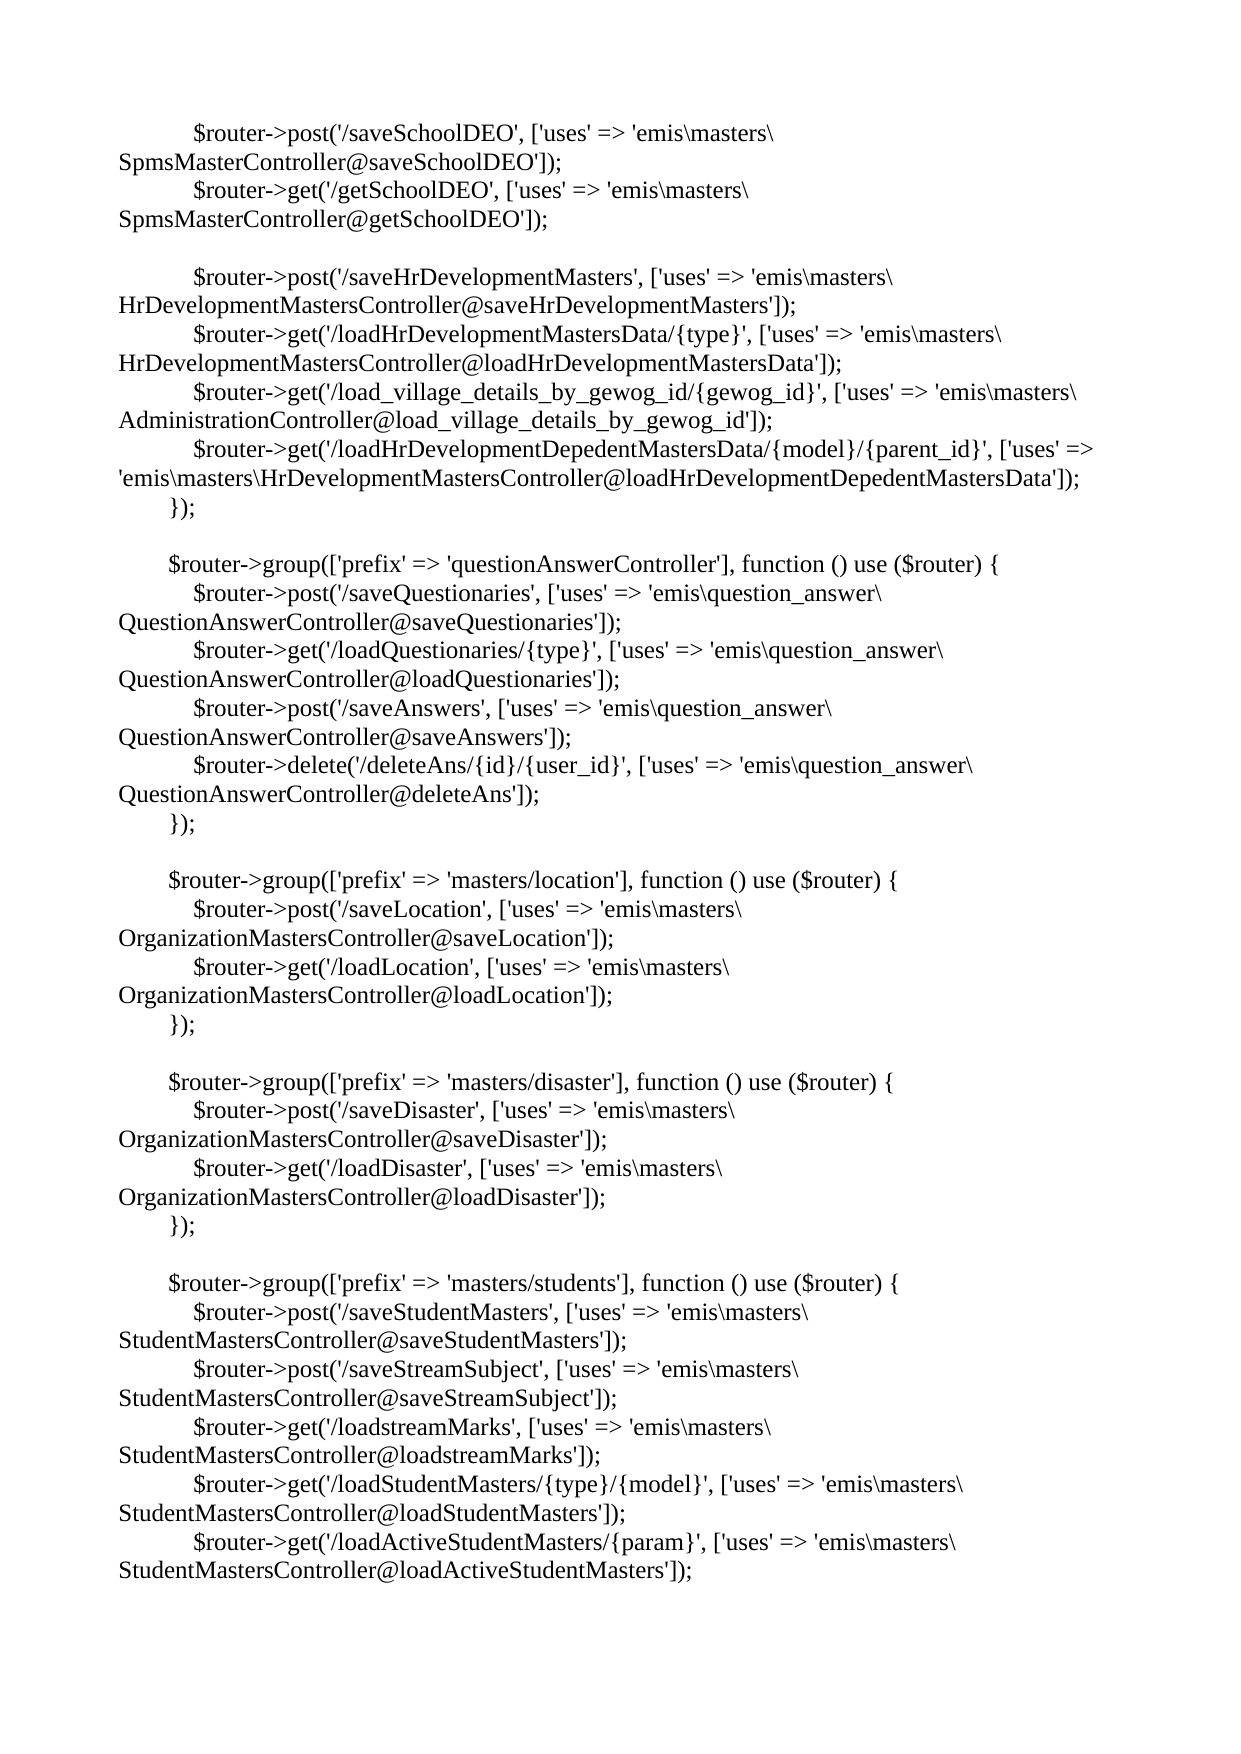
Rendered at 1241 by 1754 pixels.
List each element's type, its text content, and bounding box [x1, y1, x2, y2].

text $router->get('/getSchoolDEO', ['uses' => 'emis\masters\SpmsMasterController@getSchoolDEO']); [118, 176, 1122, 233]
text $router->group(['prefix' => 'masters/students'], function () use ($router) { [118, 1268, 1122, 1297]
text $router->get('/loadStudentMasters/{type}/{model}', ['uses' => 'emis\masters\StudentMastersController@loadStudentMasters']); [118, 1469, 1122, 1527]
text $router->get('/loadLocation', ['uses' => 'emis\masters\OrganizationMastersController@loadLocation']); [118, 952, 1122, 1009]
text }); [118, 808, 1122, 837]
text $router->get('/loadstreamMarks', ['uses' => 'emis\masters\StudentMastersController@loadstreamMarks']); [118, 1412, 1122, 1469]
text }); [118, 1211, 1122, 1239]
text }); [118, 1009, 1122, 1038]
text $router->delete('/deleteAns/{id}/{user_id}', ['uses' => 'emis\question_answer\QuestionAnswerController@deleteAns']); [118, 751, 1122, 808]
text $router->get('/loadActiveStudentMasters/{param}', ['uses' => 'emis\masters\StudentMastersController@loadActiveStudentMasters']); [118, 1527, 1122, 1584]
text $router->post('/saveSchoolDEO', ['uses' => 'emis\masters\SpmsMasterController@saveSchoolDEO']); [118, 118, 1122, 176]
text $router->post('/saveLocation', ['uses' => 'emis\masters\OrganizationMastersController@saveLocation']); [118, 894, 1122, 952]
text $router->get('/load_village_details_by_gewog_id/{gewog_id}', ['uses' => 'emis\masters\AdministrationController@load_village_details_by_gewog_id']); [118, 377, 1122, 434]
text $router->post('/saveHrDevelopmentMasters', ['uses' => 'emis\masters\HrDevelopmentMastersController@saveHrDevelopmentMasters']); [118, 262, 1122, 319]
text $router->get('/loadHrDevelopmentDepedentMastersData/{model}/{parent_id}', ['uses' => 'emis\masters\HrDevelopmentMastersController@loadHrDevelopmentDepedentMastersData']); [118, 434, 1122, 492]
text $router->group(['prefix' => 'masters/location'], function () use ($router) { [118, 866, 1122, 894]
text $router->get('/loadHrDevelopmentMastersData/{type}', ['uses' => 'emis\masters\HrDevelopmentMastersController@loadHrDevelopmentMastersData']); [118, 319, 1122, 377]
text }); [118, 492, 1122, 521]
text $router->group(['prefix' => 'questionAnswerController'], function () use ($router) { [118, 549, 1122, 578]
text $router->post('/saveAnswers', ['uses' => 'emis\question_answer\QuestionAnswerController@saveAnswers']); [118, 693, 1122, 751]
text $router->post('/saveDisaster', ['uses' => 'emis\masters\OrganizationMastersController@saveDisaster']); [118, 1096, 1122, 1153]
text $router->get('/loadDisaster', ['uses' => 'emis\masters\OrganizationMastersController@loadDisaster']); [118, 1153, 1122, 1211]
text $router->post('/saveStreamSubject', ['uses' => 'emis\masters\StudentMastersController@saveStreamSubject']); [118, 1354, 1122, 1412]
text $router->post('/saveStudentMasters', ['uses' => 'emis\masters\StudentMastersController@saveStudentMasters']); [118, 1297, 1122, 1354]
text $router->post('/saveQuestionaries', ['uses' => 'emis\question_answer\QuestionAnswerController@saveQuestionaries']); [118, 578, 1122, 636]
text $router->get('/loadQuestionaries/{type}', ['uses' => 'emis\question_answer\QuestionAnswerController@loadQuestionaries']); [118, 636, 1122, 693]
text $router->group(['prefix' => 'masters/disaster'], function () use ($router) { [118, 1067, 1122, 1096]
